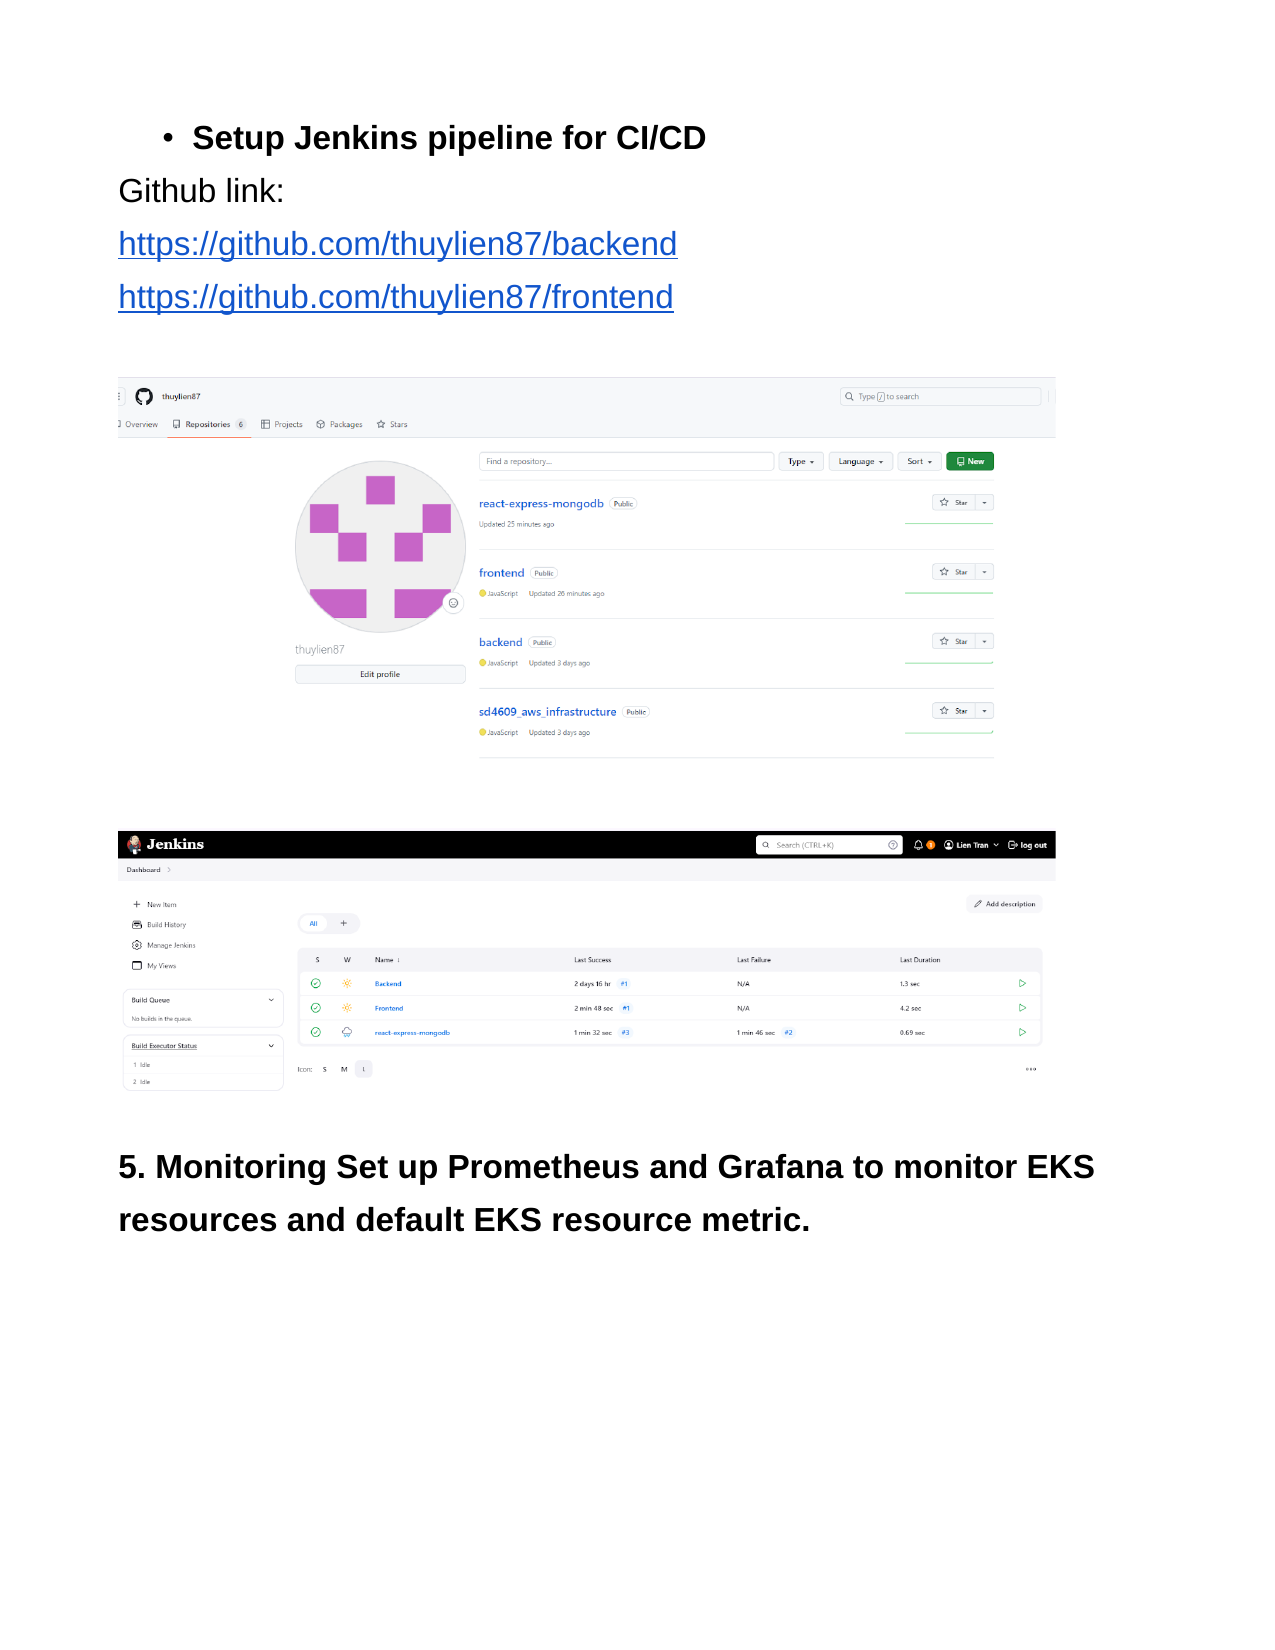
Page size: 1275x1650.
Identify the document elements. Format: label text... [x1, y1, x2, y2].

text https://github.com/thuylien87/frontend [118, 277, 1157, 316]
picture [118, 377, 1056, 771]
text 5. Monitoring Set up Prometheus and Grafana to monitor EKS resources and default EKS resource metric. [118, 1147, 1157, 1239]
list Setup Jenkins pipeline for CI/CD [162, 118, 1157, 157]
text Github link: [118, 171, 1157, 210]
picture [118, 828, 1056, 1137]
text https://github.com/thuylien87/backend [118, 224, 1157, 263]
